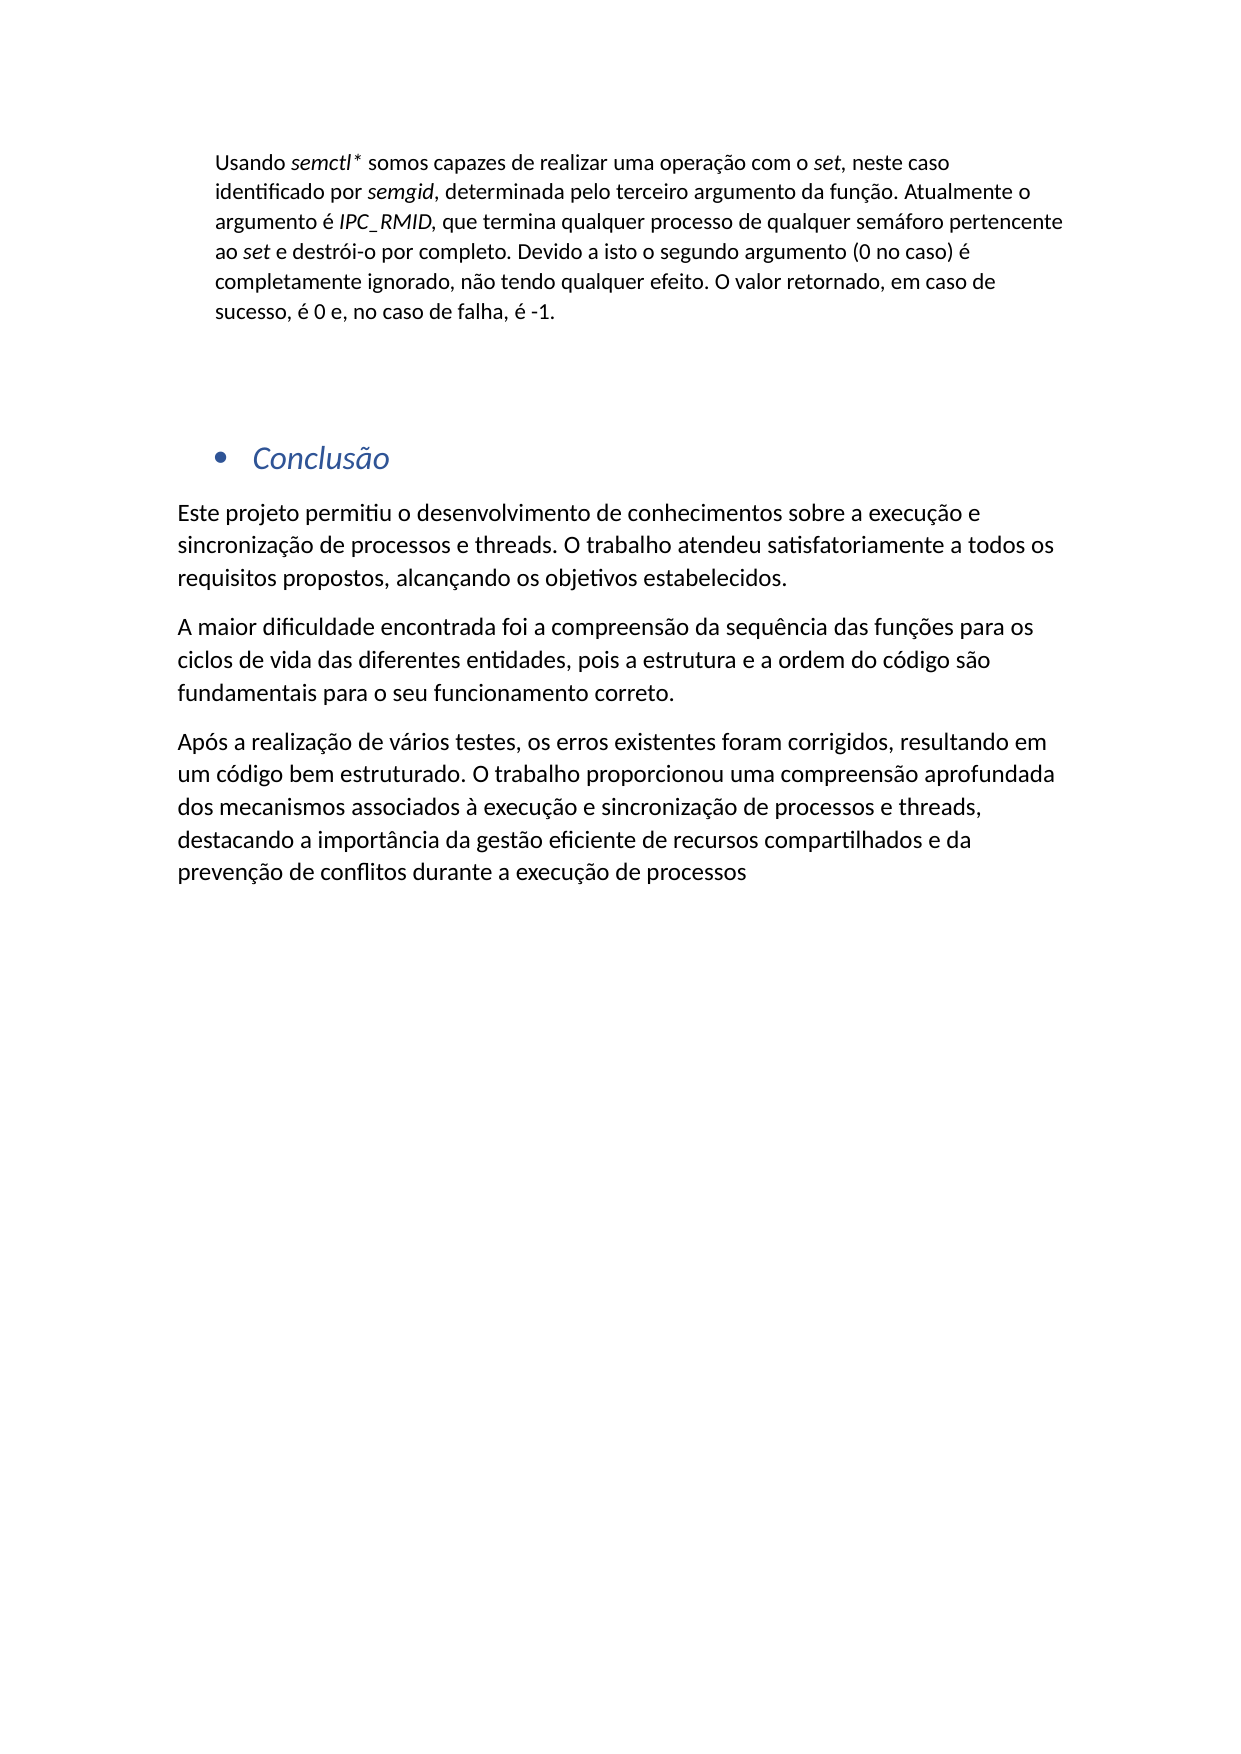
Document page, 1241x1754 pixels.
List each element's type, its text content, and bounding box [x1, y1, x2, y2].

list Conclusão [215, 437, 1063, 477]
text Usando semctl* somos capazes de realizar uma operação com o set, neste caso identificado por semgid, determinada pelo terceiro argumento da função. Atualmente o argumento é IPC_RMID, que termina qualquer processo de qualquer semáforo pertencente ao set e destrói-o por completo. Devido a isto o segundo argumento (0 no caso) é completamente ignorado, não tendo qualquer efeito. O valor retornado, em caso de sucesso, é 0 e, no caso de falha, é -1. [215, 148, 1063, 325]
text A maior dificuldade encontrada foi a compreensão da sequência das funções para os ciclos de vida das diferentes entidades, pois a estrutura e a ordem do código são fundamentais para o seu funcionamento correto. [177, 611, 1063, 707]
text Este projeto permitiu o desenvolvimento de conhecimentos sobre a execução e sincronização de processos e threads. O trabalho atendeu satisfatoriamente a todos os requisitos propostos, alcançando os objetivos estabelecidos. [177, 497, 1063, 593]
text Após a realização de vários testes, os erros existentes foram corrigidos, resultando em um código bem estruturado. O trabalho proporcionou uma compreensão aprofundada dos mecanismos associados à execução e sincronização de processos e threads, destacando a importância da gestão eficiente de recursos compartilhados e da prevenção de conflitos durante a execução de processos [177, 726, 1063, 887]
